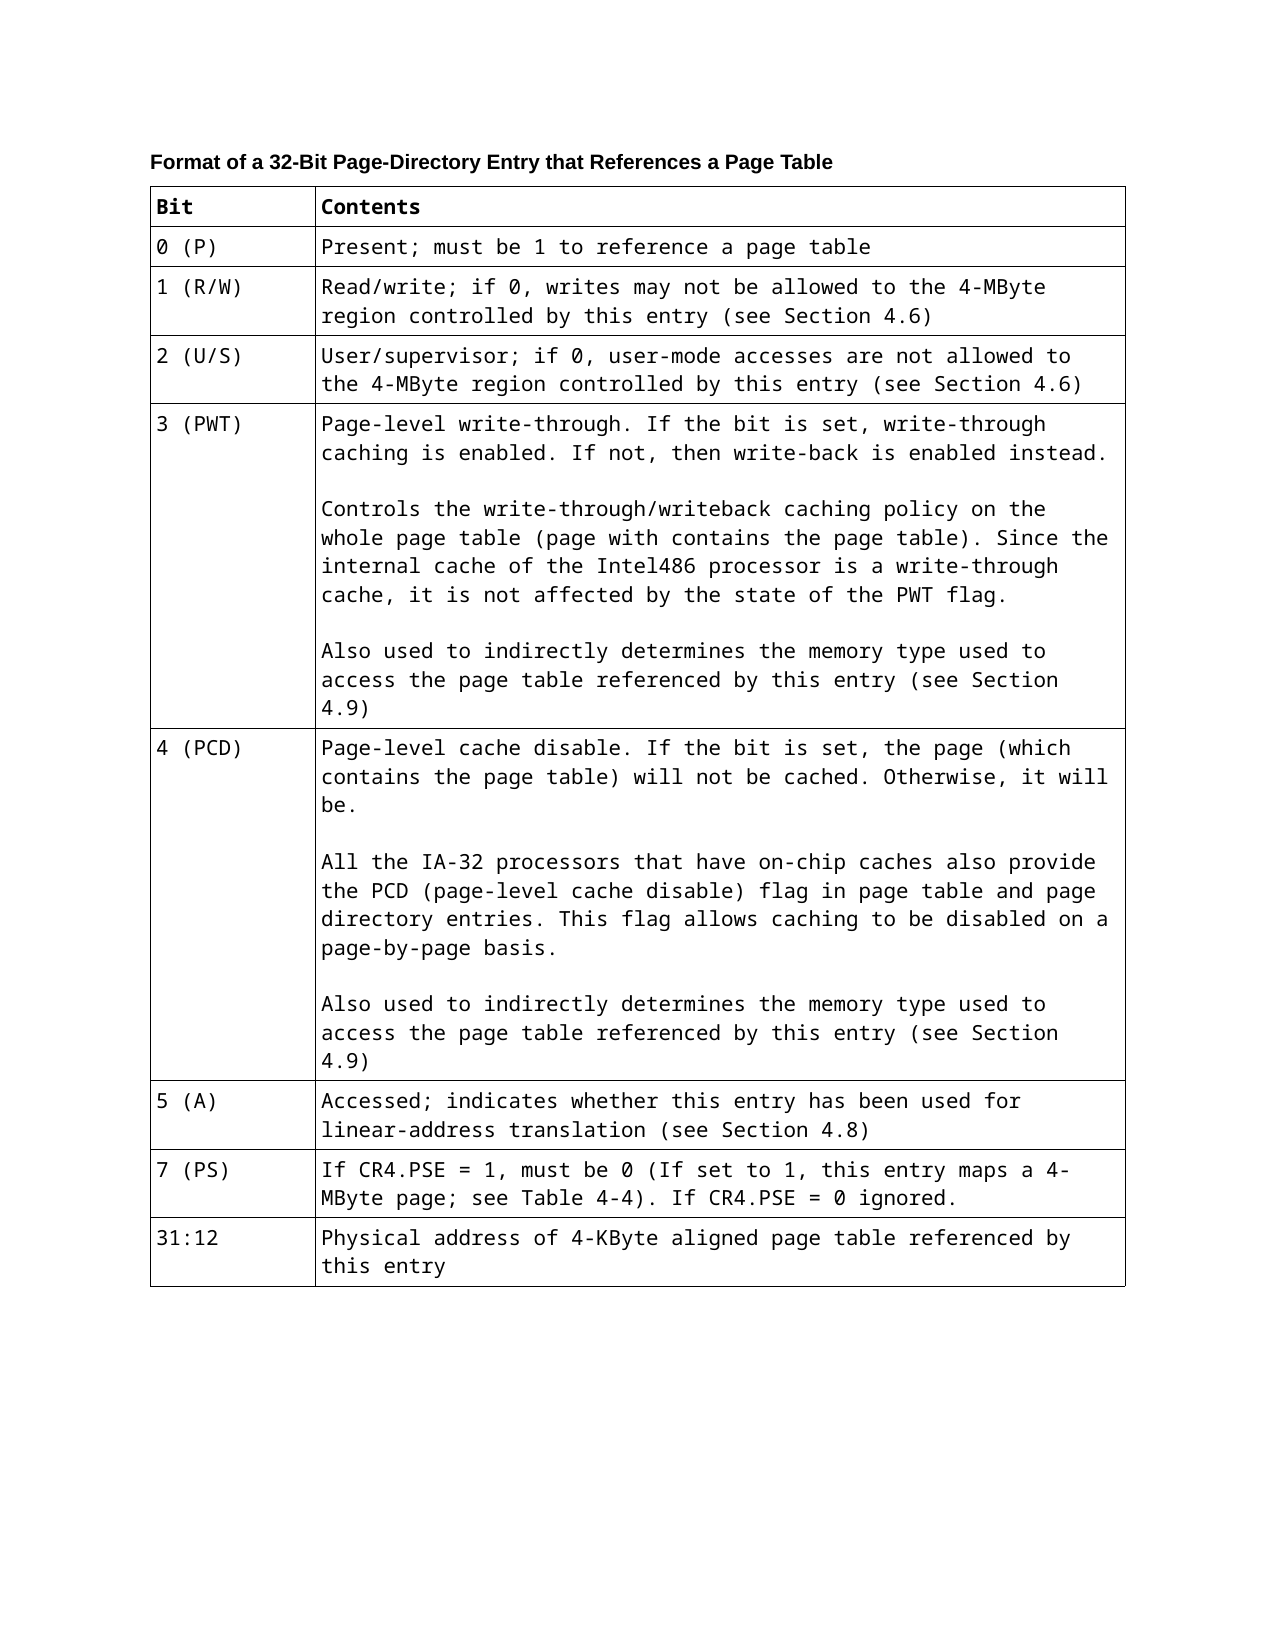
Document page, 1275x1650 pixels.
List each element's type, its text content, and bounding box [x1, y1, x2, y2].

table_cell Page-level write-through. If the bit is set, write-through caching is enabled. If not, then write-back is enabled instead. Controls the write-through/writeback caching policy on the whole page table (page with contains the page table). Since the internal cache of the Intel486 processor is a write-through cache, it is not affected by the state of the PWT flag. Also used to indirectly determines the memory type used to access the page table referenced by this entry (see Section 4.9) [316, 404, 1125, 728]
table_cell 7 (PS) [151, 1150, 315, 1217]
table_cell If CR4.PSE = 1, must be 0 (If set to 1, this entry maps a 4-MByte page; see Table 4-4). If CR4.PSE = 0 ignored. [316, 1150, 1125, 1217]
table_cell 4 (PCD) [151, 729, 315, 1080]
table_header Bit [151, 187, 315, 226]
table_cell 3 (PWT) [151, 404, 315, 728]
table_cell Physical address of 4-KByte aligned page table referenced by this entry [316, 1218, 1125, 1286]
table_cell Read/write; if 0, writes may not be allowed to the 4-MByte region controlled by this entry (see Section 4.6) [316, 267, 1125, 335]
table_header Contents [316, 187, 1125, 226]
table_cell 31:12 [151, 1218, 315, 1286]
table_cell 5 (A) [151, 1081, 315, 1149]
subtitle Format of a 32-Bit Page-Directory Entry that References a Page Table [150, 150, 1125, 174]
table_cell 1 (R/W) [151, 267, 315, 335]
table_cell Present; must be 1 to reference a page table [316, 227, 1125, 266]
table_cell 0 (P) [151, 227, 315, 266]
table_cell User/supervisor; if 0, user-mode accesses are not allowed to the 4-MByte region controlled by this entry (see Section 4.6) [316, 336, 1125, 403]
table_cell Accessed; indicates whether this entry has been used for linear-address translation (see Section 4.8) [316, 1081, 1125, 1149]
table_cell Page-level cache disable. If the bit is set, the page (which contains the page table) will not be cached. Otherwise, it will be. All the IA-32 processors that have on-chip caches also provide the PCD (page-level cache disable) flag in page table and page directory entries. This flag allows caching to be disabled on a page-by-page basis. Also used to indirectly determines the memory type used to access the page table referenced by this entry (see Section 4.9) [316, 729, 1125, 1080]
table_cell 2 (U/S) [151, 336, 315, 403]
